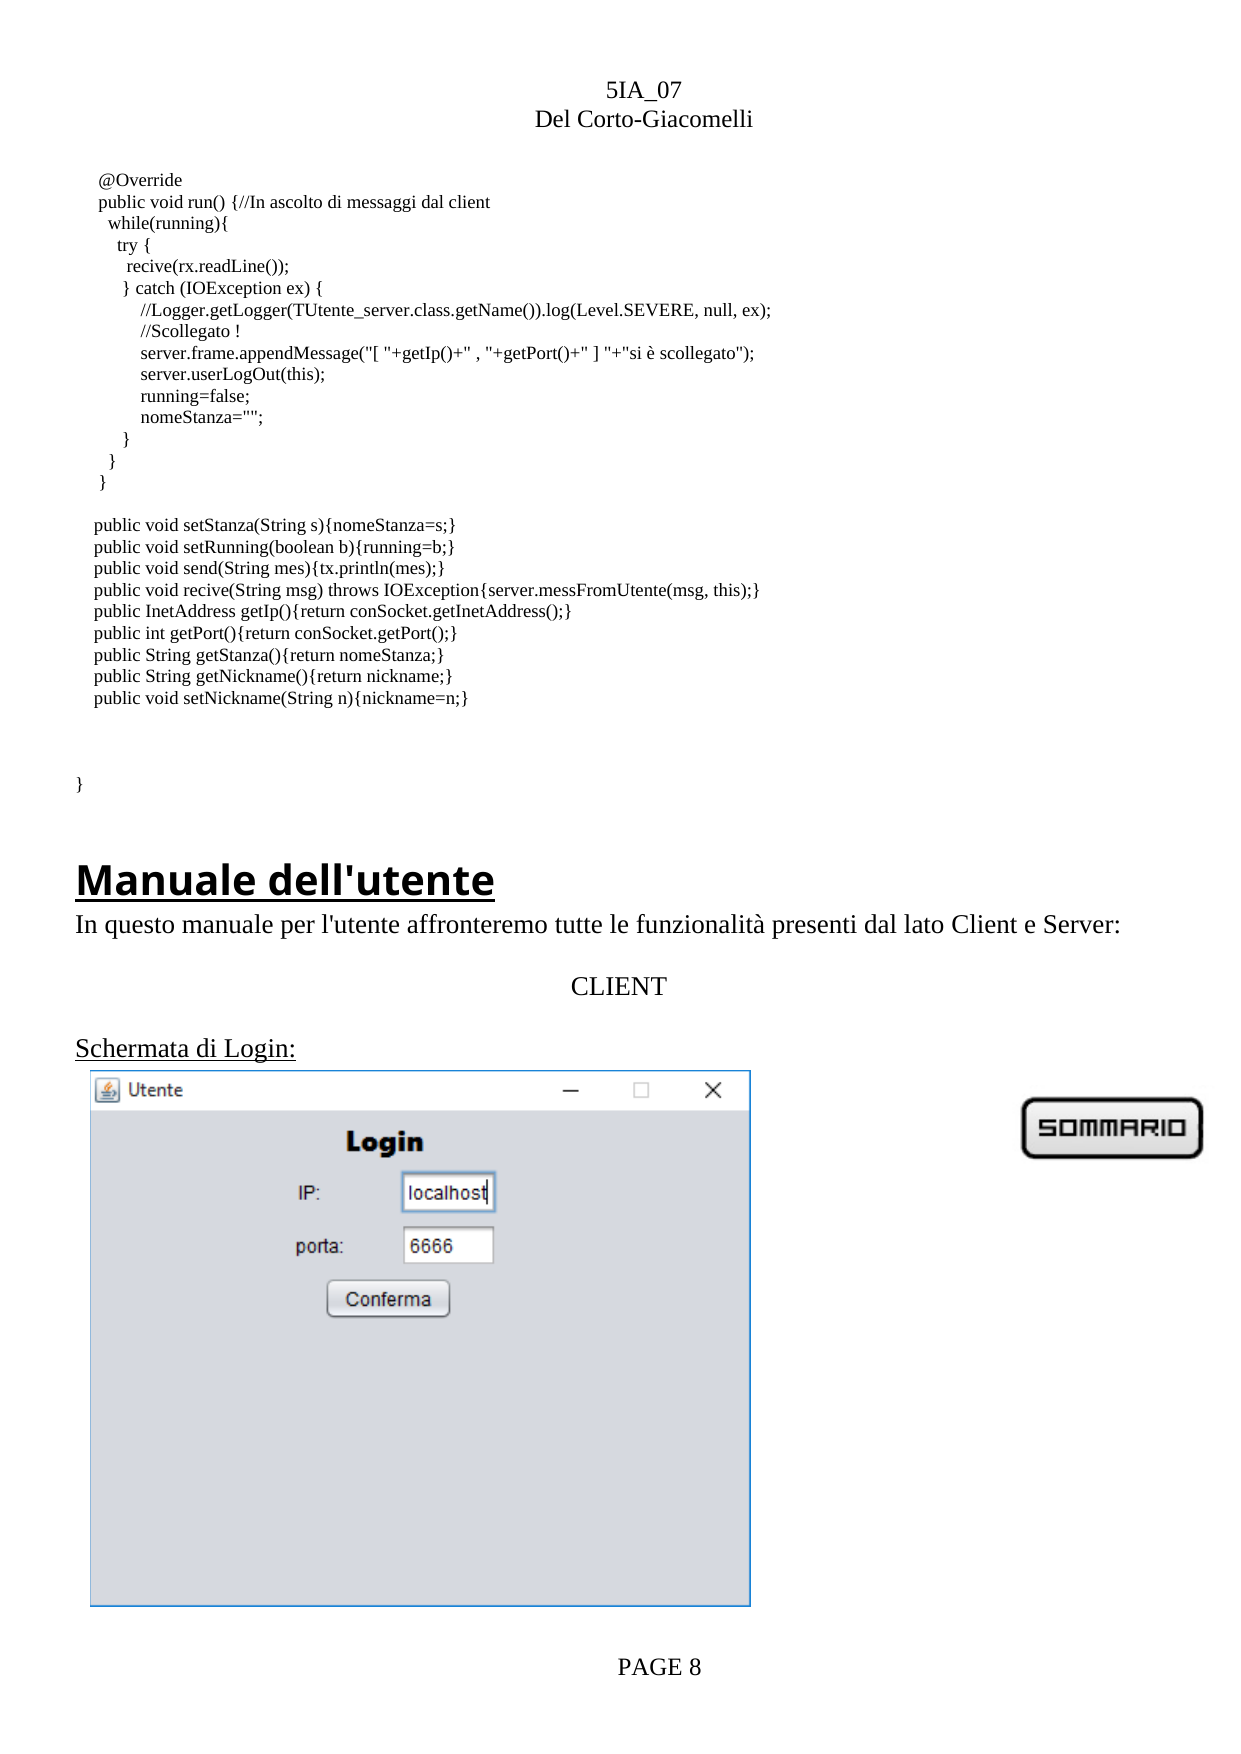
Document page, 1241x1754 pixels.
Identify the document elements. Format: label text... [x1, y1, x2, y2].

text recive(rx.readLine()); [75, 255, 1162, 277]
text public void run() {//In ascolto di messaggi dal client [75, 191, 1162, 212]
picture [993, 1085, 1239, 1174]
text running=false; [75, 385, 1162, 406]
text server.userLogOut(this); [75, 363, 1162, 385]
text public void setNickname(String n){nickname=n;} [75, 687, 1162, 708]
text public int getPort(){return conSocket.getPort();} [75, 622, 1162, 643]
text try { [75, 234, 1162, 255]
text } [75, 471, 1162, 493]
text public void setRunning(boolean b){running=b;} [75, 536, 1162, 557]
text //Logger.getLogger(TUtente_server.class.getName()).log(Level.SEVERE, null, ex); [75, 298, 1162, 320]
text } [75, 449, 1162, 471]
text server.frame.appendMessage("[ "+getIp()+" , "+getPort()+" ] "+"si è scollegato"); [75, 342, 1162, 363]
text public InetAddress getIp(){return conSocket.getInetAddress();} [75, 600, 1162, 622]
text } [75, 773, 1162, 794]
text public void send(String mes){tx.println(mes);} [75, 557, 1162, 579]
text CLIENT [75, 970, 1162, 1001]
text public void recive(String msg) throws IOException{server.messFromUtente(msg, this);} [75, 579, 1162, 600]
subtitle Manuale dell'utente [75, 851, 1162, 908]
text public String getStanza(){return nomeStanza;} [75, 643, 1162, 665]
text @Override [75, 169, 1162, 191]
picture [90, 1070, 751, 1607]
text while(running){ [75, 212, 1162, 234]
text //Scollegato ! [75, 320, 1162, 342]
text } catch (IOException ex) { [75, 277, 1162, 298]
text public String getNickname(){return nickname;} [75, 665, 1162, 687]
text public void setStanza(String s){nomeStanza=s;} [75, 514, 1162, 536]
text In questo manuale per l'utente affronteremo tutte le funzionalità presenti dal lato Client e Server: [75, 908, 1162, 939]
text Schermata di Login: [75, 1033, 1162, 1064]
text nomeStanza=""; [75, 406, 1162, 428]
text } [75, 428, 1162, 449]
